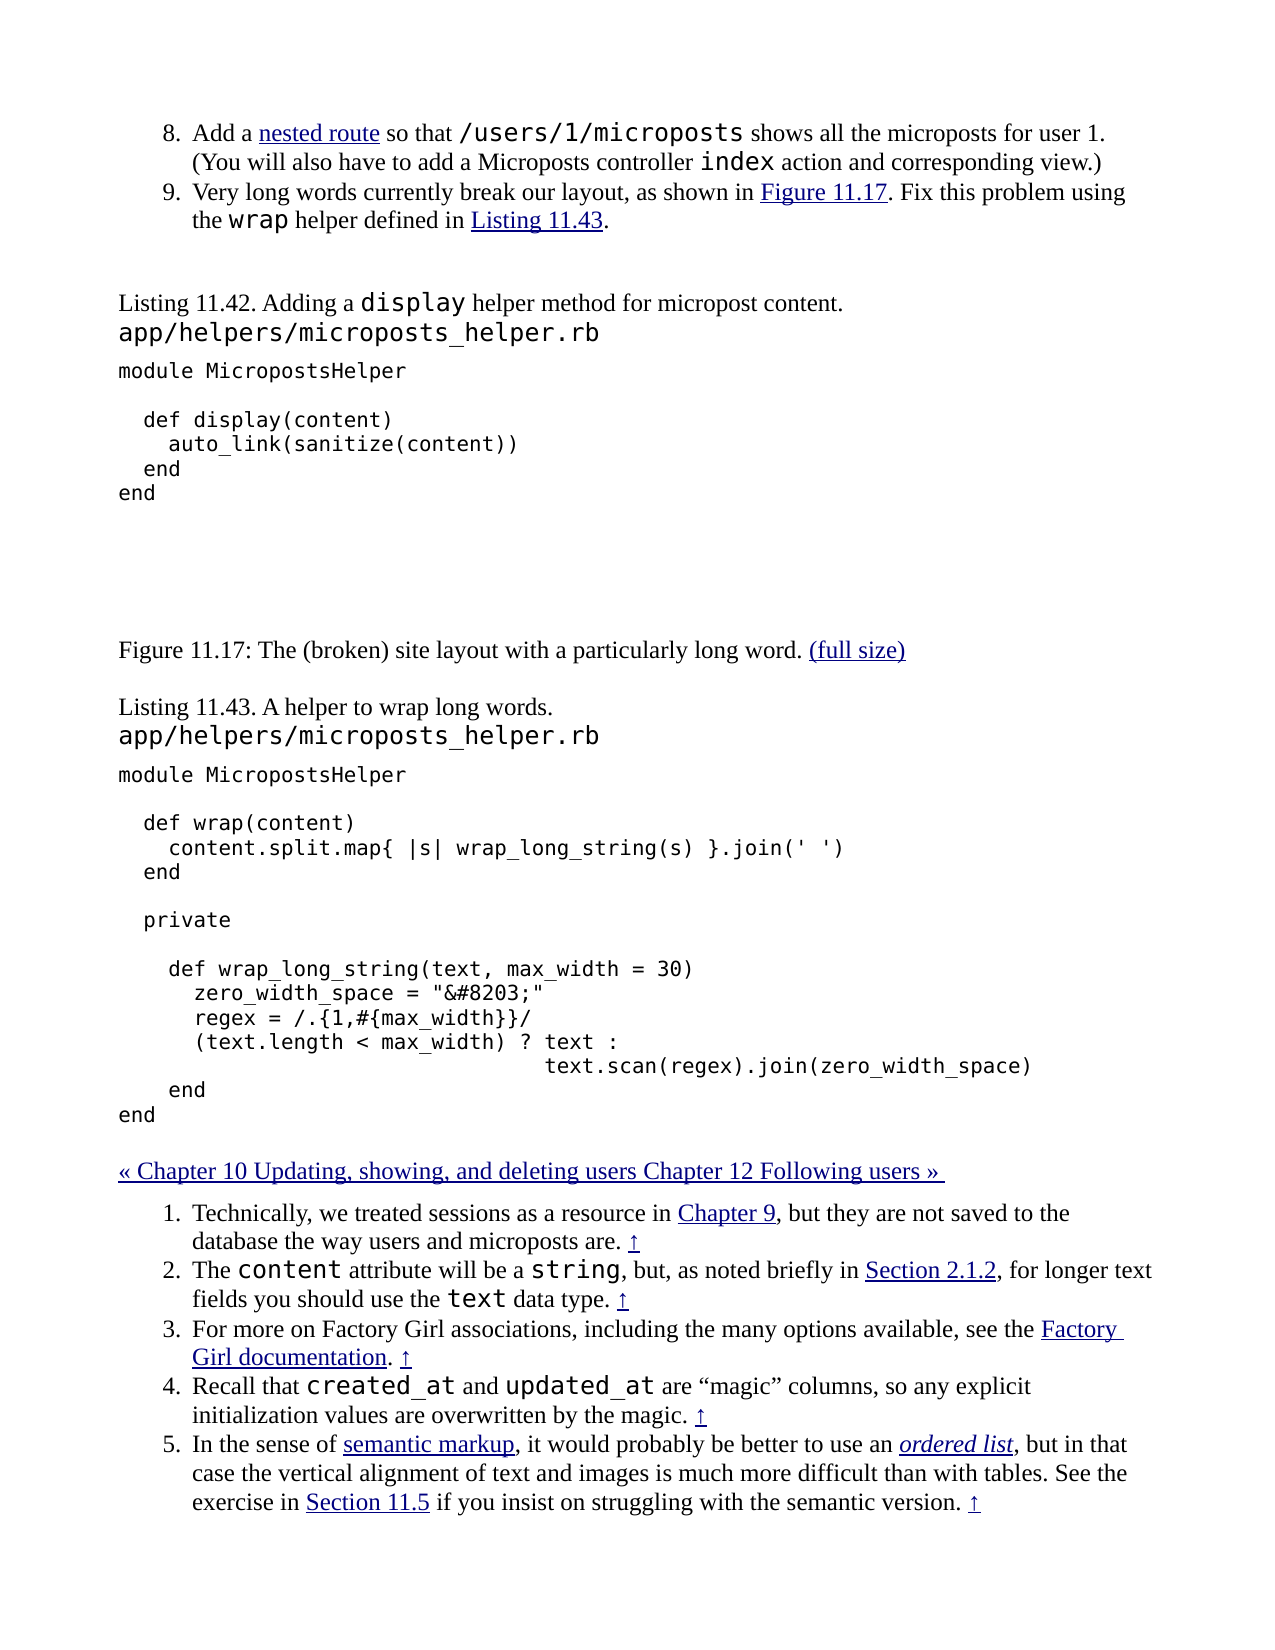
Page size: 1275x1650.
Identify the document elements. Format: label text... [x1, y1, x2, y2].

text content.split.map{ |s| wrap_long_string(s) }.join(' ') [118, 836, 1157, 860]
text end [118, 1078, 1157, 1103]
text regex = /.{1,#{max_width}}/ [118, 1006, 1157, 1030]
list For more on Factory Girl associations, including the many options available, see the Factory Girl documentation. ↑ [162, 1314, 1157, 1371]
text def wrap(content) [118, 811, 1157, 836]
text end [118, 481, 1157, 505]
text text.scan(regex).join(zero_width_space) [118, 1054, 1157, 1078]
text private [118, 908, 1157, 933]
list Technically, we treated sessions as a resource in Chapter 9, but they are not saved to the database the way users and microposts are. ↑ [162, 1198, 1157, 1255]
text Listing 11.43. A helper to wrap long words. app/helpers/microposts_helper.rb [118, 692, 1157, 750]
text Listing 11.42. Adding a display helper method for micropost content. app/helpers/microposts_helper.rb [118, 288, 1157, 347]
list In the sense of semantic markup, it would probably be better to use an ordered list, but in that case the vertical alignment of text and images is much more difficult than with tables. See the exercise in Section 11.5 if you insist on struggling with the semantic version. ↑ [162, 1429, 1157, 1515]
text def display(content) [118, 408, 1157, 432]
text « Chapter 10 Updating, showing, and deleting users Chapter 12 Following users » [118, 1156, 1157, 1185]
text end [118, 860, 1157, 884]
list Very long words currently break our layout, as shown in Figure 11.17. Fix this problem using the wrap helper defined in Listing 11.43. [162, 177, 1157, 235]
text end [118, 1103, 1157, 1127]
list Recall that created_at and updated_at are “magic” columns, so any explicit initialization values are overwritten by the magic. ↑ [162, 1371, 1157, 1429]
text auto_link(sanitize(content)) [118, 432, 1157, 457]
list The content attribute will be a string, but, as noted briefly in Section 2.1.2, for longer text fields you should use the text data type. ↑ [162, 1255, 1157, 1314]
text Figure 11.17: The (broken) site layout with a particularly long word. (full size) [118, 635, 1157, 663]
text (text.length < max_width) ? text : [118, 1030, 1157, 1054]
text zero_width_space = "&#8203;" [118, 981, 1157, 1006]
list Add a nested route so that /users/1/microposts shows all the microposts for user 1. (You will also have to add a Microposts controller index action and corresponding view.) [162, 118, 1157, 177]
text module MicropostsHelper [118, 763, 1157, 787]
text module MicropostsHelper [118, 359, 1157, 384]
text end [118, 457, 1157, 481]
text def wrap_long_string(text, max_width = 30) [118, 957, 1157, 981]
